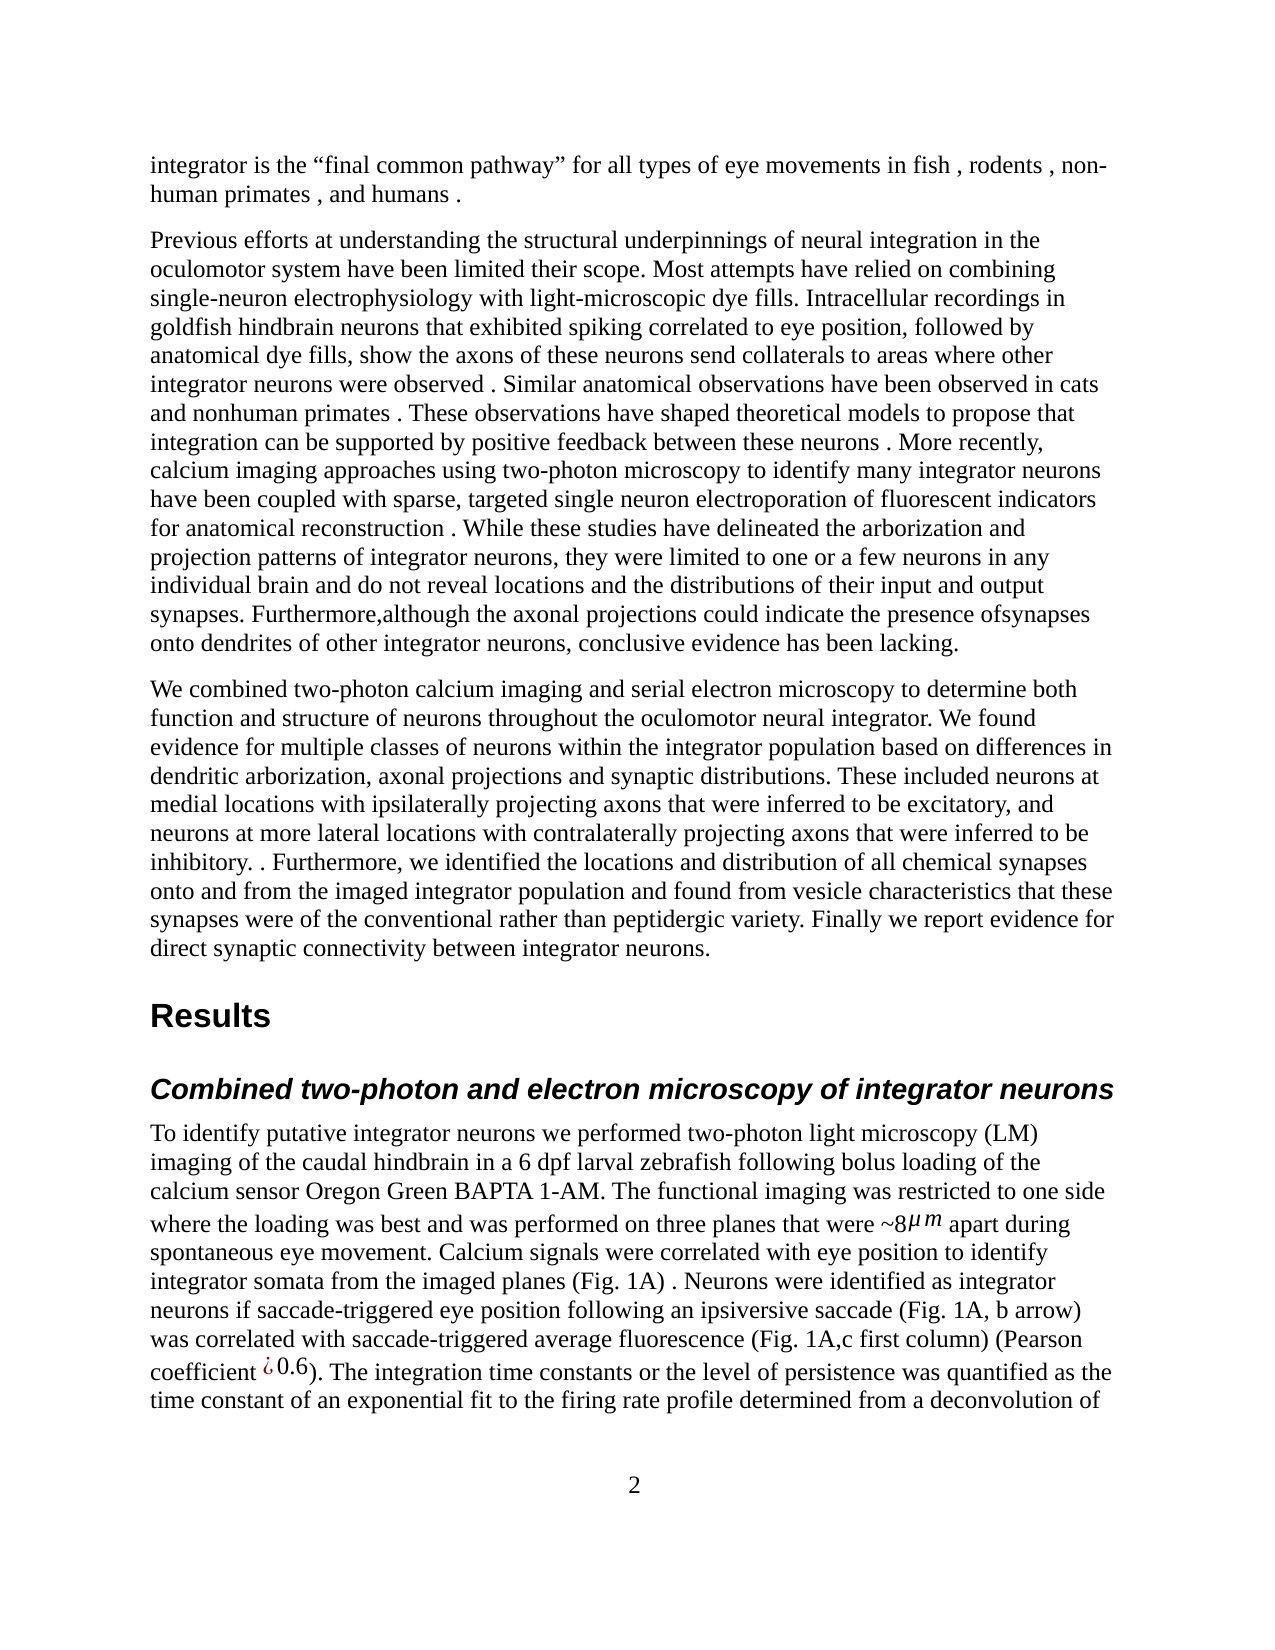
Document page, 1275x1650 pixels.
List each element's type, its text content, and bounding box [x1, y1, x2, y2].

text To identify putative integrator neurons we performed two-photon light microscopy (LM) imaging of the caudal hindbrain in a 6 dpf larval zebrafish following bolus loading of the calcium sensor Oregon Green BAPTA 1-AM. The functional imaging was restricted to one side where the loading was best and was performed on three planes that were ~8 apart during spontaneous eye movement. Calcium signals were correlated with eye position to identify integrator somata from the imaged planes (Fig. 1A) . Neurons were identified as integrator neurons if saccade-triggered eye position following an ipsiversive saccade (Fig. 1A, b arrow) was correlated with saccade-triggered average fluorescence (Fig. 1A,c first column) (Pearson coefficient ). The integration time constants or the level of persistence was quantified as the time constant of an exponential fit to the firing rate profile determined from a deconvolution of [150, 1118, 1125, 1414]
subtitle Results [150, 996, 1125, 1035]
text We combined two-photon calcium imaging and serial electron microscopy to determine both function and structure of neurons throughout the oculomotor neural integrator. We found evidence for multiple classes of neurons within the integrator population based on differences in dendritic arborization, axonal projections and synaptic distributions. These included neurons at medial locations with ipsilaterally projecting axons that were inferred to be excitatory, and neurons at more lateral locations with contralaterally projecting axons that were inferred to be inhibitory. . Furthermore, we identified the locations and distribution of all chemical synapses onto and from the imaged integrator population and found from vesicle characteristics that these synapses were of the conventional rather than peptidergic variety. Finally we report evidence for direct synaptic connectivity between integrator neurons. [150, 674, 1125, 962]
text Previous efforts at understanding the structural underpinnings of neural integration in the oculomotor system have been limited their scope. Most attempts have relied on combining single-neuron electrophysiology with light-microscopic dye fills. Intracellular recordings in goldfish hindbrain neurons that exhibited spiking correlated to eye position, followed by anatomical dye fills, show the axons of these neurons send collaterals to areas where other integrator neurons were observed . Similar anatomical observations have been observed in cats and nonhuman primates . These observations have shaped theoretical models to propose that integration can be supported by positive feedback between these neurons . More recently, calcium imaging approaches using two-photon microscopy to identify many integrator neurons have been coupled with sparse, targeted single neuron electroporation of fluorescent indicators for anatomical reconstruction . While these studies have delineated the arborization and projection patterns of integrator neurons, they were limited to one or a few neurons in any individual brain and do not reveal locations and the distributions of their input and output synapses. Furthermore,although the axonal projections could indicate the presence ofsynapses onto dendrites of other integrator neurons, conclusive evidence has been lacking. [150, 225, 1125, 657]
text integrator is the “final common pathway” for all types of eye movements in fish , rodents , non-human primates , and humans . [150, 150, 1125, 207]
subtitle Combined two-photon and electron microscopy of integrator neurons [150, 1072, 1125, 1106]
